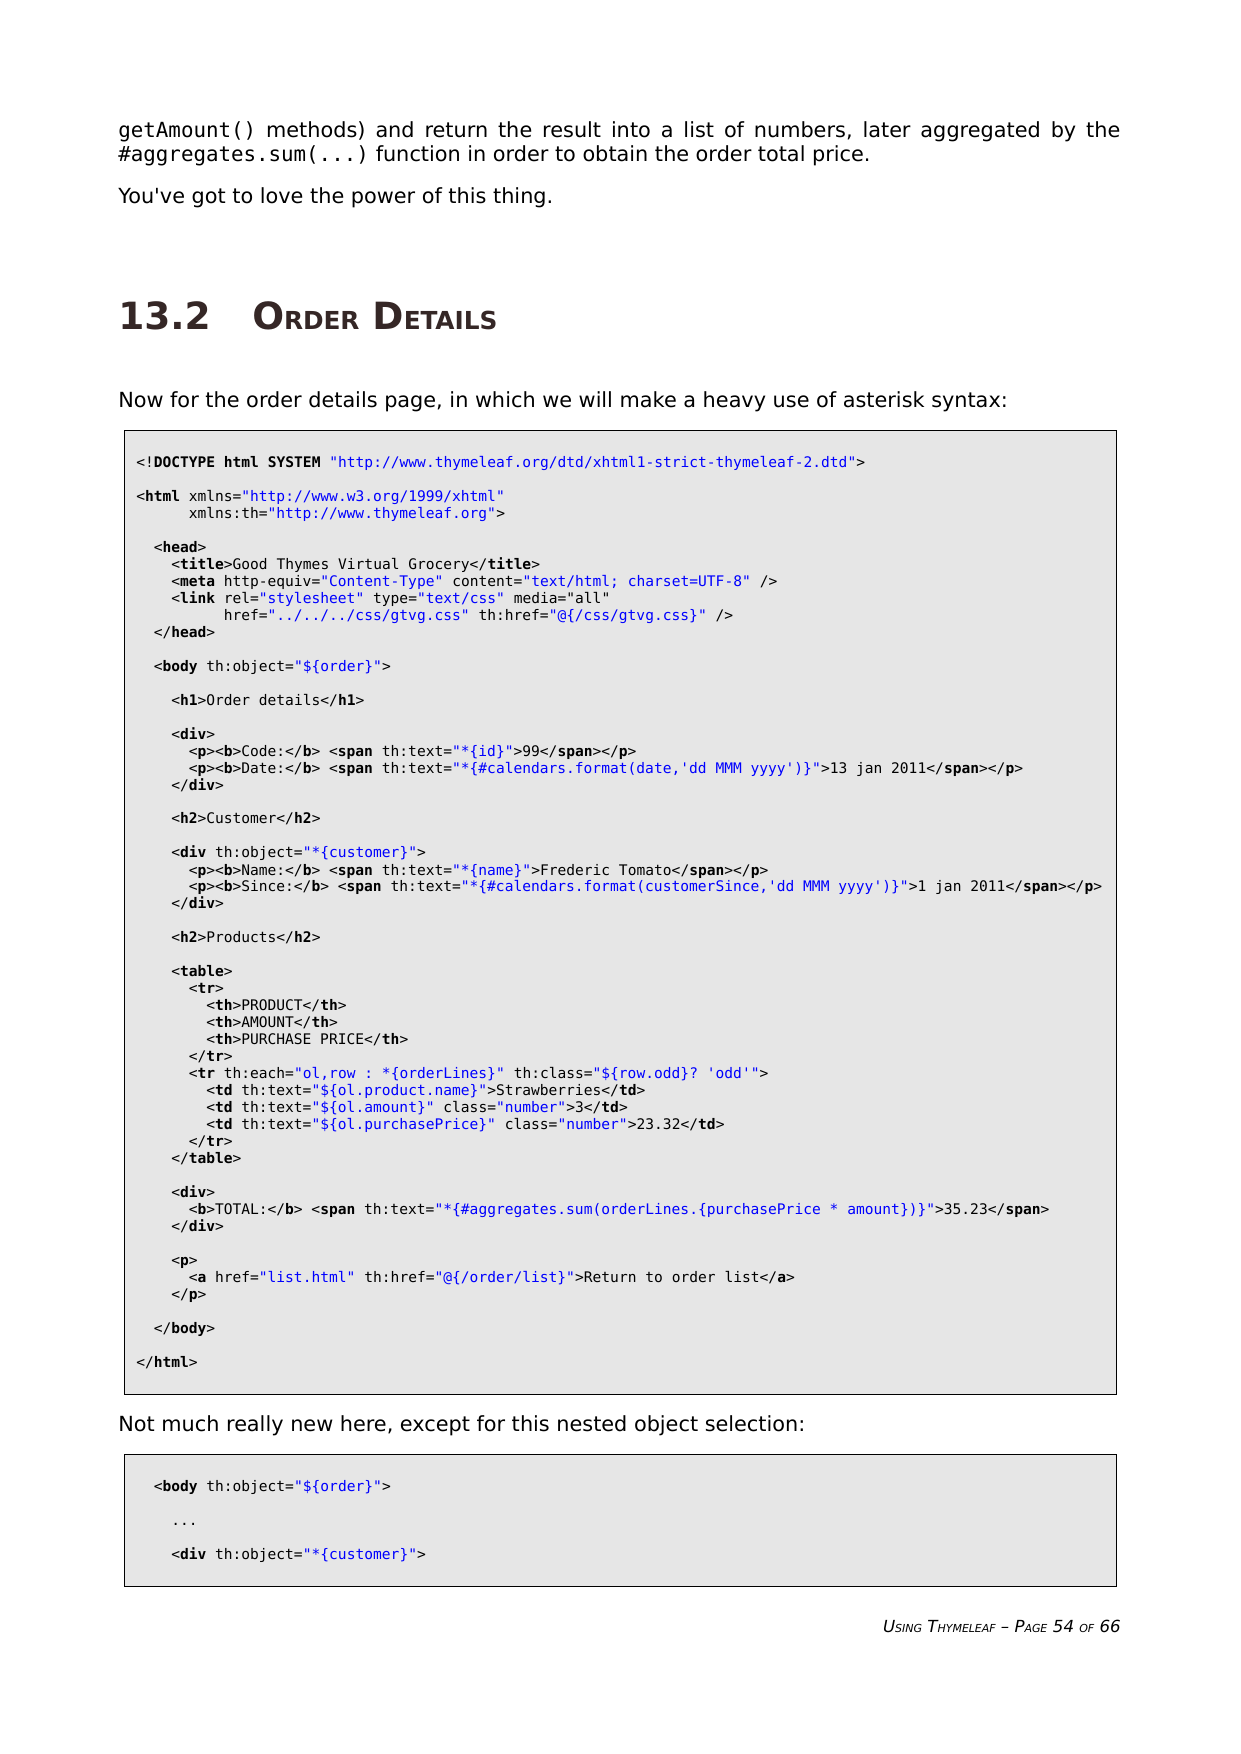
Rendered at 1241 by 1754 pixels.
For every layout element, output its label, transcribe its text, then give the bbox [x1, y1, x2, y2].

text Not much really new here, except for this nested object selection: [118, 1412, 1122, 1436]
text getAmount() methods) and return the result into a list of numbers, later aggregated by the #aggregates.sum(...) function in order to obtain the order total price. [118, 118, 1122, 167]
text You've got to love the power of this thing. [118, 184, 1122, 209]
subtitle Order Details [118, 294, 1122, 338]
text Now for the order details page, in which we will make a heavy use of asterisk syntax: [118, 388, 1122, 412]
text <body th:object="${order}"> ... <div th:object="*{customer}"> [125, 1455, 1116, 1586]
text <!DOCTYPE html SYSTEM "http://www.thymeleaf.org/dtd/xhtml1-strict-thymeleaf-2.dtd"> <html xmlns="http://www.w3.org/1999/xhtml" xmlns:th="http://www.thymeleaf.org"> <head> <title>Good Thymes Virtual Grocery</title> <meta http-equiv="Content-Type" content="text/html; charset=UTF-8" /> <link rel="stylesheet" type="text/css" media="all" href="../../../css/gtvg.css" th:href="@{/css/gtvg.css}" /> </head> <body th:object="${order}"> <h1>Order details</h1> <div> <p><b>Code:</b> <span th:text="*{id}">99</span></p> <p><b>Date:</b> <span th:text="*{#calendars.format(date,'dd MMM yyyy')}">13 jan 2011</span></p> </div> <h2>Customer</h2> <div th:object="*{customer}"> <p><b>Name:</b> <span th:text="*{name}">Frederic Tomato</span></p> <p><b>Since:</b> <span th:text="*{#calendars.format(customerSince,'dd MMM yyyy')}">1 jan 2011</span></p> </div> <h2>Products</h2> <table> <tr> <th>PRODUCT</th> <th>AMOUNT</th> <th>PURCHASE PRICE</th> </tr> <tr th:each="ol,row : *{orderLines}" th:class="${row.odd}? 'odd'"> <td th:text="${ol.product.name}">Strawberries</td> <td th:text="${ol.amount}" class="number">3</td> <td th:text="${ol.purchasePrice}" class="number">23.32</td> </tr> </table> <div> <b>TOTAL:</b> <span th:text="*{#aggregates.sum(orderLines.{purchasePrice * amount})}">35.23</span> </div> <p> <a href="list.html" th:href="@{/order/list}">Return to order list</a> </p> </body> </html> [125, 431, 1116, 1394]
